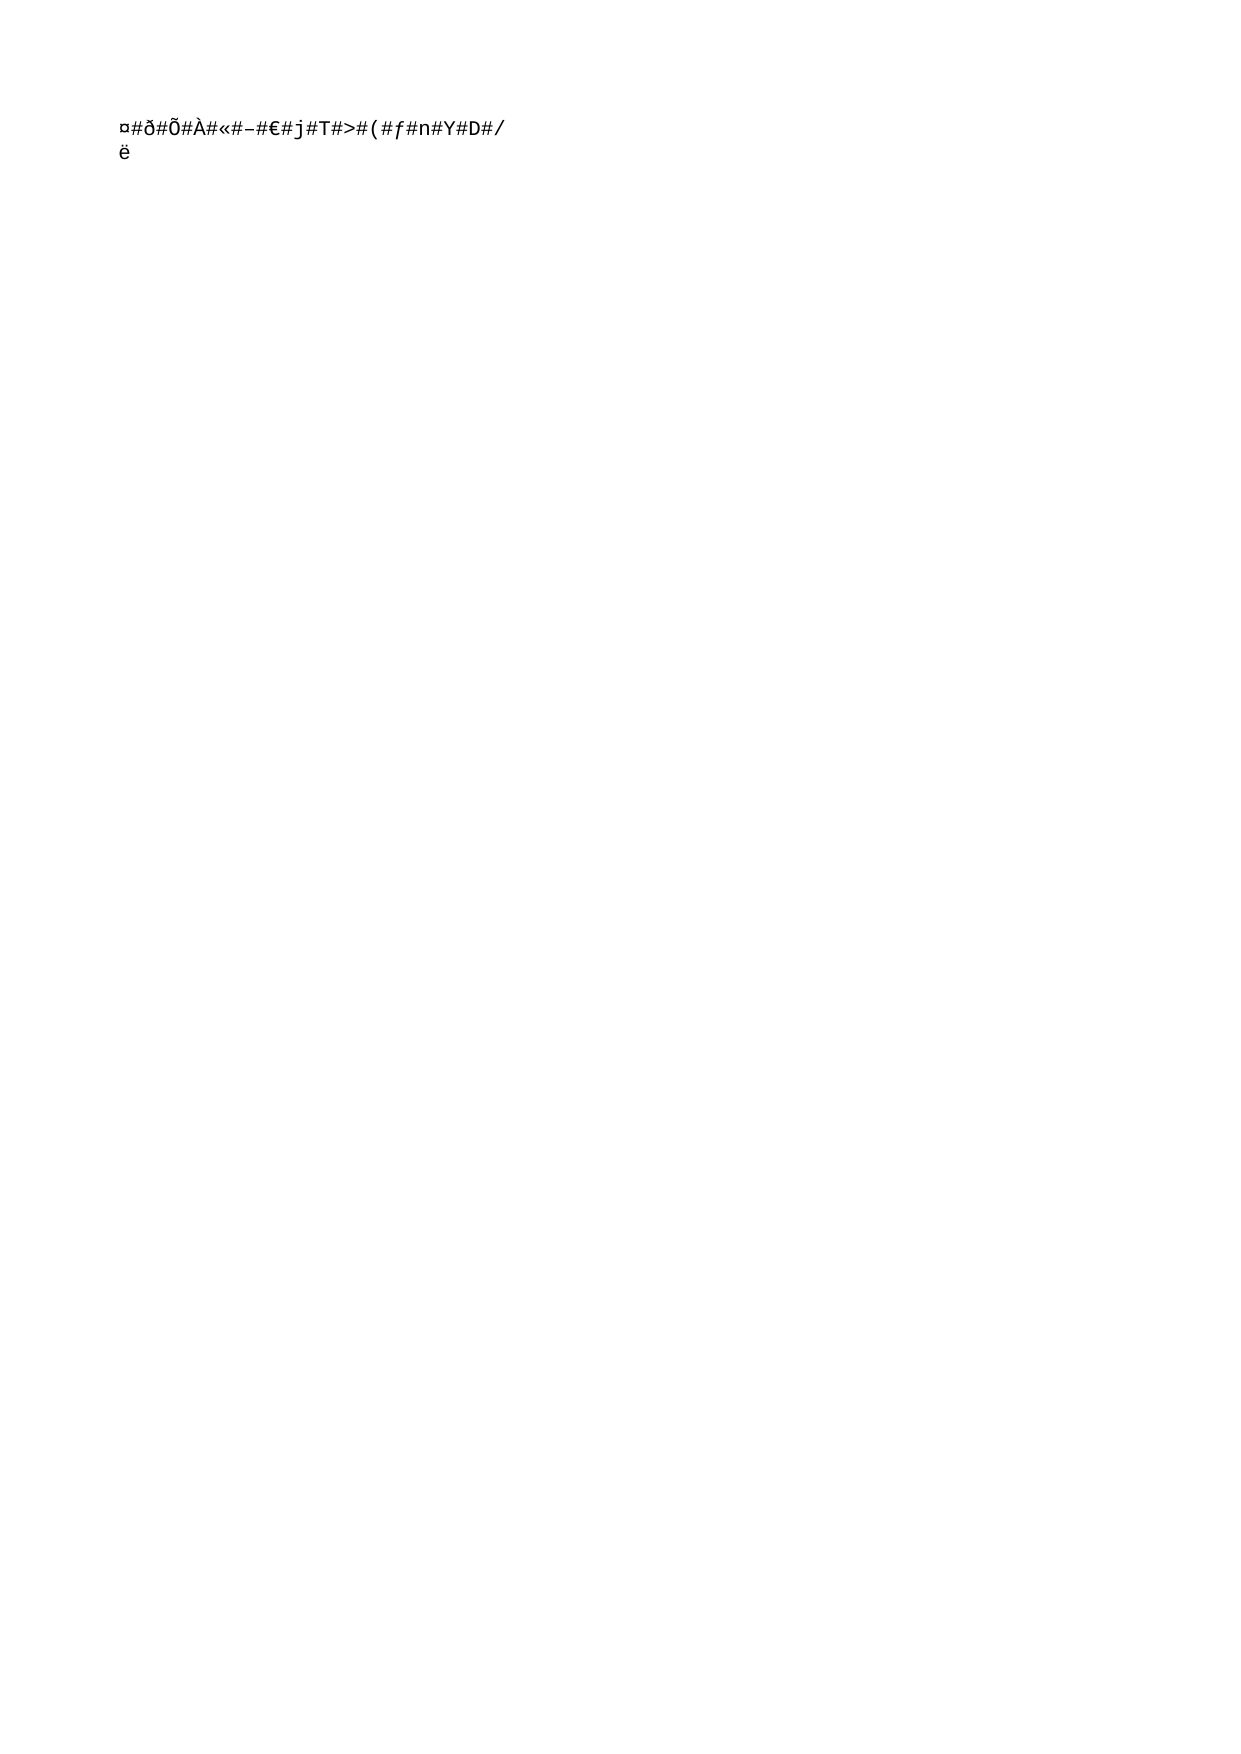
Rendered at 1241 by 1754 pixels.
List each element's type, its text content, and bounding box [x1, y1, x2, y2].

text ¤#ð#Õ#À#«#–#€#j#T#>#(#ƒ#n#Y#D#/ ë [118, 118, 1122, 165]
